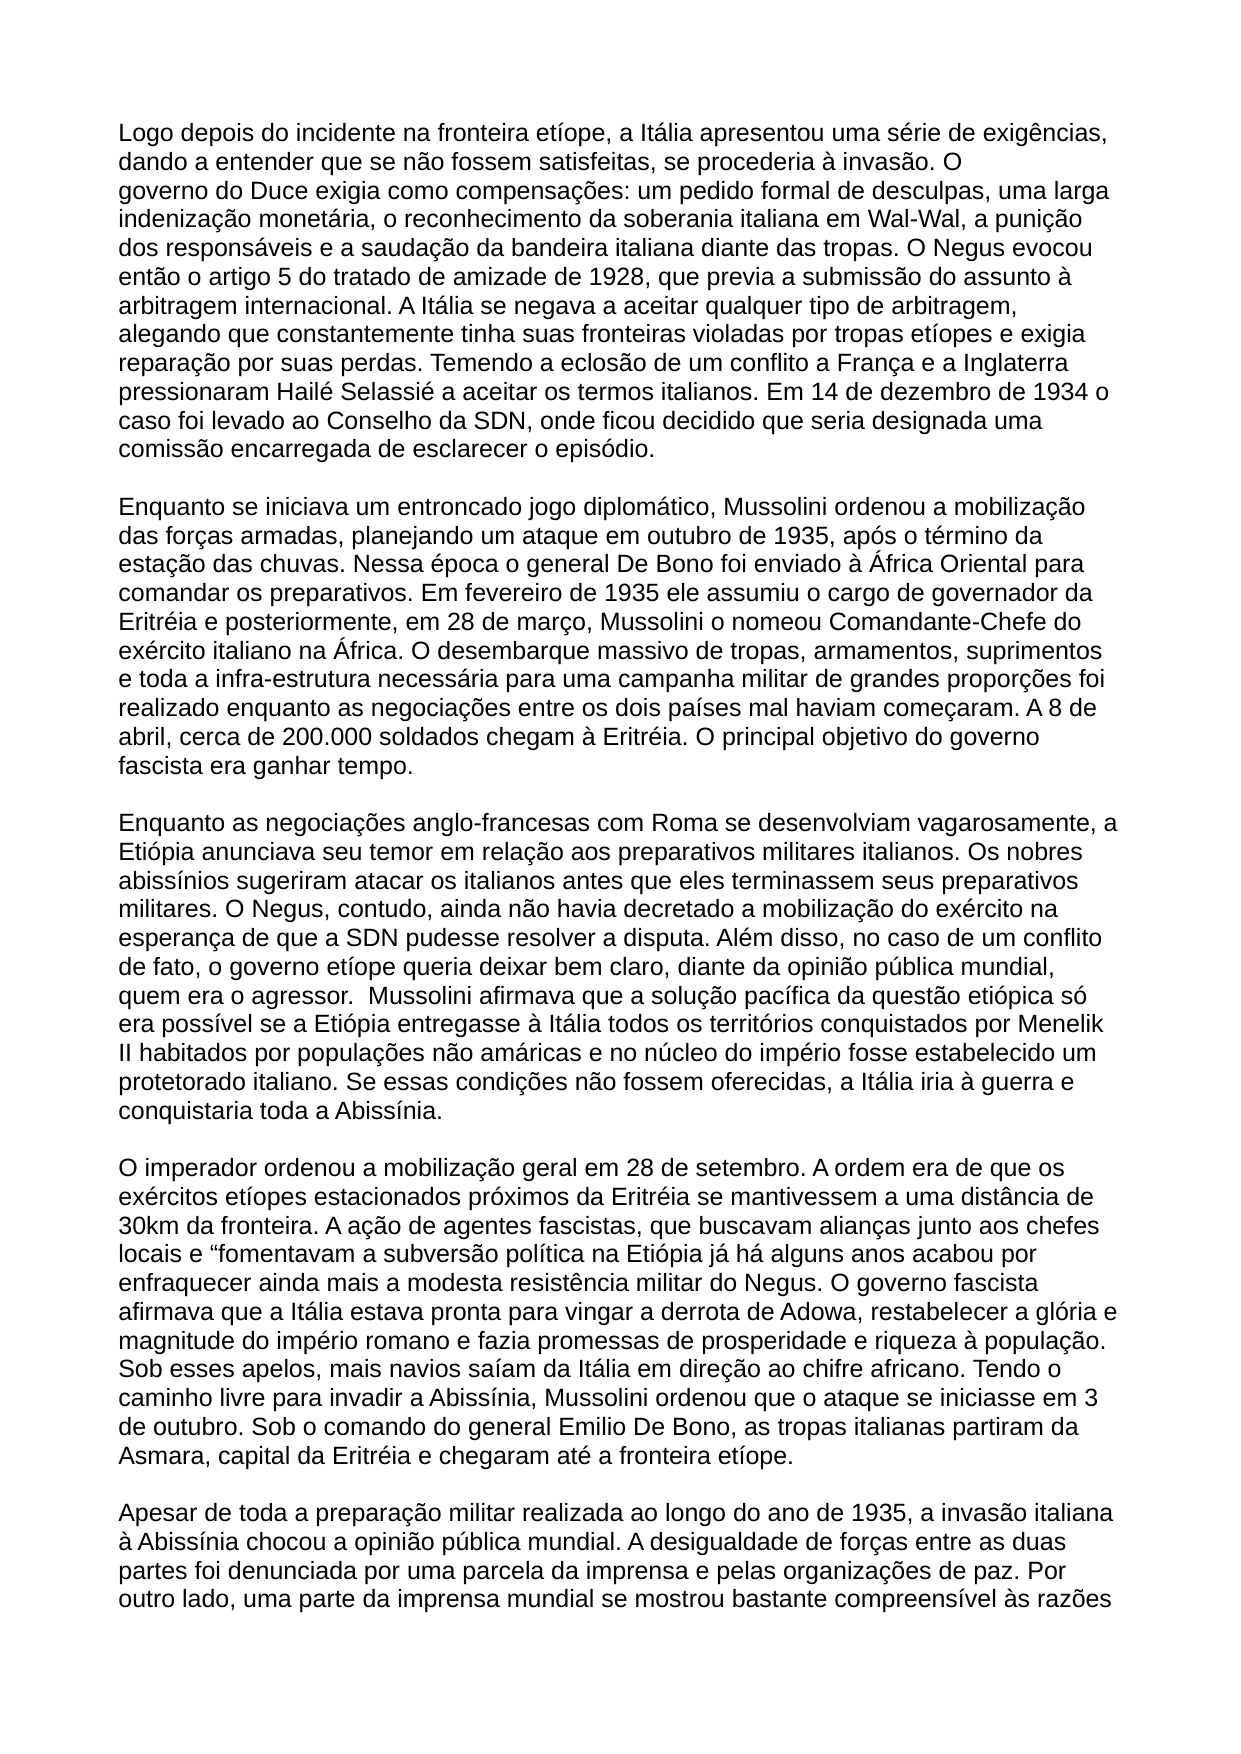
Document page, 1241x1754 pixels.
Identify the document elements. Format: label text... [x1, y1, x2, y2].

text governo do Duce exigia como compensações: um pedido formal de desculpas, uma larga indenização monetária, o reconhecimento da soberania italiana em Wal-Wal, a punição dos responsáveis e a saudação da bandeira italiana diante das tropas. O Negus evocou então o artigo 5 do tratado de amizade de 1928, que previa a submissão do assunto à arbitragem internacional. A Itália se negava a aceitar qualquer tipo de arbitragem, alegando que constantemente tinha suas fronteiras violadas por tropas etíopes e exigia reparação por suas perdas. Temendo a eclosão de um conflito a França e a Inglaterra pressionaram Hailé Selassié a aceitar os termos italianos. Em 14 de dezembro de 1934 o caso foi levado ao Conselho da SDN, onde ficou decidido que seria designada uma comissão encarregada de esclarecer o episódio. [118, 176, 1122, 463]
text Enquanto se iniciava um entroncado jogo diplomático, Mussolini ordenou a mobilização das forças armadas, planejando um ataque em outubro de 1935, após o término da estação das chuvas. Nessa época o general De Bono foi enviado à África Oriental para comandar os preparativos. Em fevereiro de 1935 ele assumiu o cargo de governador da Eritréia e posteriormente, em 28 de março, Mussolini o nomeou Comandante-Chefe do exército italiano na África. O desembarque massivo de tropas, armamentos, suprimentos e toda a infra-estrutura necessária para uma campanha militar de grandes proporções foi realizado enquanto as negociações entre os dois países mal haviam começaram. A 8 de abril, cerca de 200.000 soldados chegam à Eritréia. O principal objetivo do governo fascista era ganhar tempo. [118, 492, 1122, 779]
text Apesar de toda a preparação militar realizada ao longo do ano de 1935, a invasão italiana à Abissínia chocou a opinião pública mundial. A desigualdade de forças entre as duas partes foi denunciada por uma parcela da imprensa e pelas organizações de paz. Por outro lado, uma parte da imprensa mundial se mostrou bastante compreensível às razões [118, 1498, 1122, 1613]
text Enquanto as negociações anglo-francesas com Roma se desenvolviam vagarosamente, a Etiópia anunciava seu temor em relação aos preparativos militares italianos. Os nobres abissínios sugeriram atacar os italianos antes que eles terminassem seus preparativos militares. O Negus, contudo, ainda não havia decretado a mobilização do exército na esperança de que a SDN pudesse resolver a disputa. Além disso, no caso de um conflito de fato, o governo etíope queria deixar bem claro, diante da opinião pública mundial, quem era o agressor. Mussolini afirmava que a solução pacífica da questão etiópica só era possível se a Etiópia entregasse à Itália todos os territórios conquistados por Menelik II habitados por populações não amáricas e no núcleo do império fosse estabelecido um protetorado italiano. Se essas condições não fossem oferecidas, a Itália iria à guerra e conquistaria toda a Abissínia. [118, 808, 1122, 1124]
text Logo depois do incidente na fronteira etíope, a Itália apresentou uma série de exigências, dando a entender que se não fossem satisfeitas, se procederia à invasão. O [118, 118, 1122, 176]
text O imperador ordenou a mobilização geral em 28 de setembro. A ordem era de que os exércitos etíopes estacionados próximos da Eritréia se mantivessem a uma distância de 30km da fronteira. A ação de agentes fascistas, que buscavam alianças junto aos chefes locais e “fomentavam a subversão política na Etiópia já há alguns anos acabou por enfraquecer ainda mais a modesta resistência militar do Negus. O governo fascista afirmava que a Itália estava pronta para vingar a derrota de Adowa, restabelecer a glória e magnitude do império romano e fazia promessas de prosperidade e riqueza à população. Sob esses apelos, mais navios saíam da Itália em direção ao chifre africano. Tendo o caminho livre para invadir a Abissínia, Mussolini ordenou que o ataque se iniciasse em 3 de outubro. Sob o comando do general Emilio De Bono, as tropas italianas partiram da Asmara, capital da Eritréia e chegaram até a fronteira etíope. [118, 1153, 1122, 1469]
